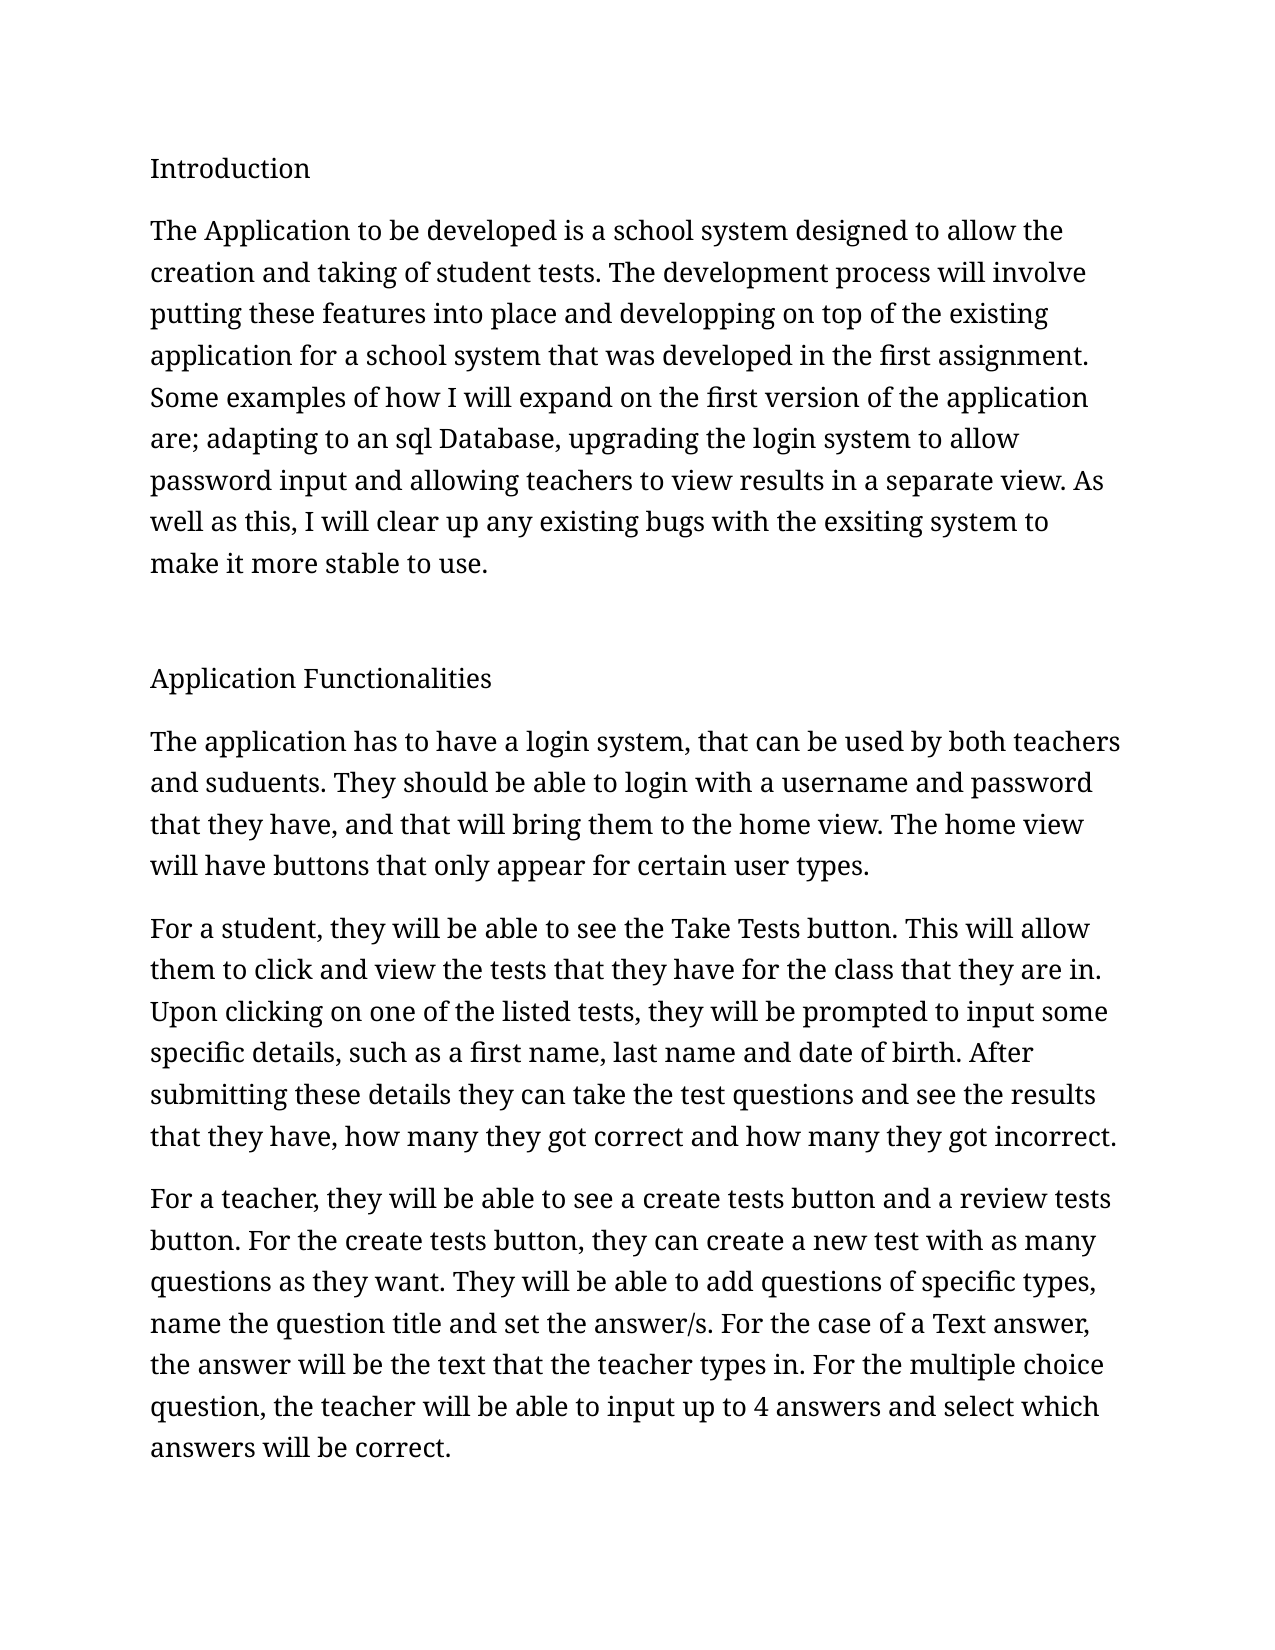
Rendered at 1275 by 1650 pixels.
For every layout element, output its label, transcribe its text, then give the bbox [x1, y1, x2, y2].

text The Application to be developed is a school system designed to allow the creation and taking of student tests. The development process will involve putting these features into place and developping on top of the existing application for a school system that was developed in the first assignment. Some examples of how I will expand on the first version of the application are; adapting to an sql Database, upgrading the login system to allow password input and allowing teachers to view results in a separate view. As well as this, I will clear up any existing bugs with the exsiting system to make it more stable to use. [150, 212, 1125, 581]
text Application Functionalities [150, 660, 1125, 696]
text Introduction [150, 150, 1125, 186]
text For a student, they will be able to see the Take Tests button. This will allow them to click and view the tests that they have for the class that they are in. Upon clicking on one of the listed tests, they will be prompted to input some specific details, such as a first name, last name and date of birth. After submitting these details they can take the test questions and see the results that they have, how many they got correct and how many they got incorrect. [150, 910, 1125, 1154]
text The application has to have a login system, that can be used by both teachers and suduents. They should be able to login with a username and password that they have, and that will bring them to the home view. The home view will have buttons that only appear for certain user types. [150, 723, 1125, 883]
text For a teacher, they will be able to see a create tests button and a review tests button. For the create tests button, they can create a new test with as many questions as they want. They will be able to add questions of specific types, name the question title and set the answer/s. For the case of a Text answer, the answer will be the text that the teacher types in. For the multiple choice question, the teacher will be able to input up to 4 answers and select which answers will be correct. [150, 1180, 1125, 1466]
